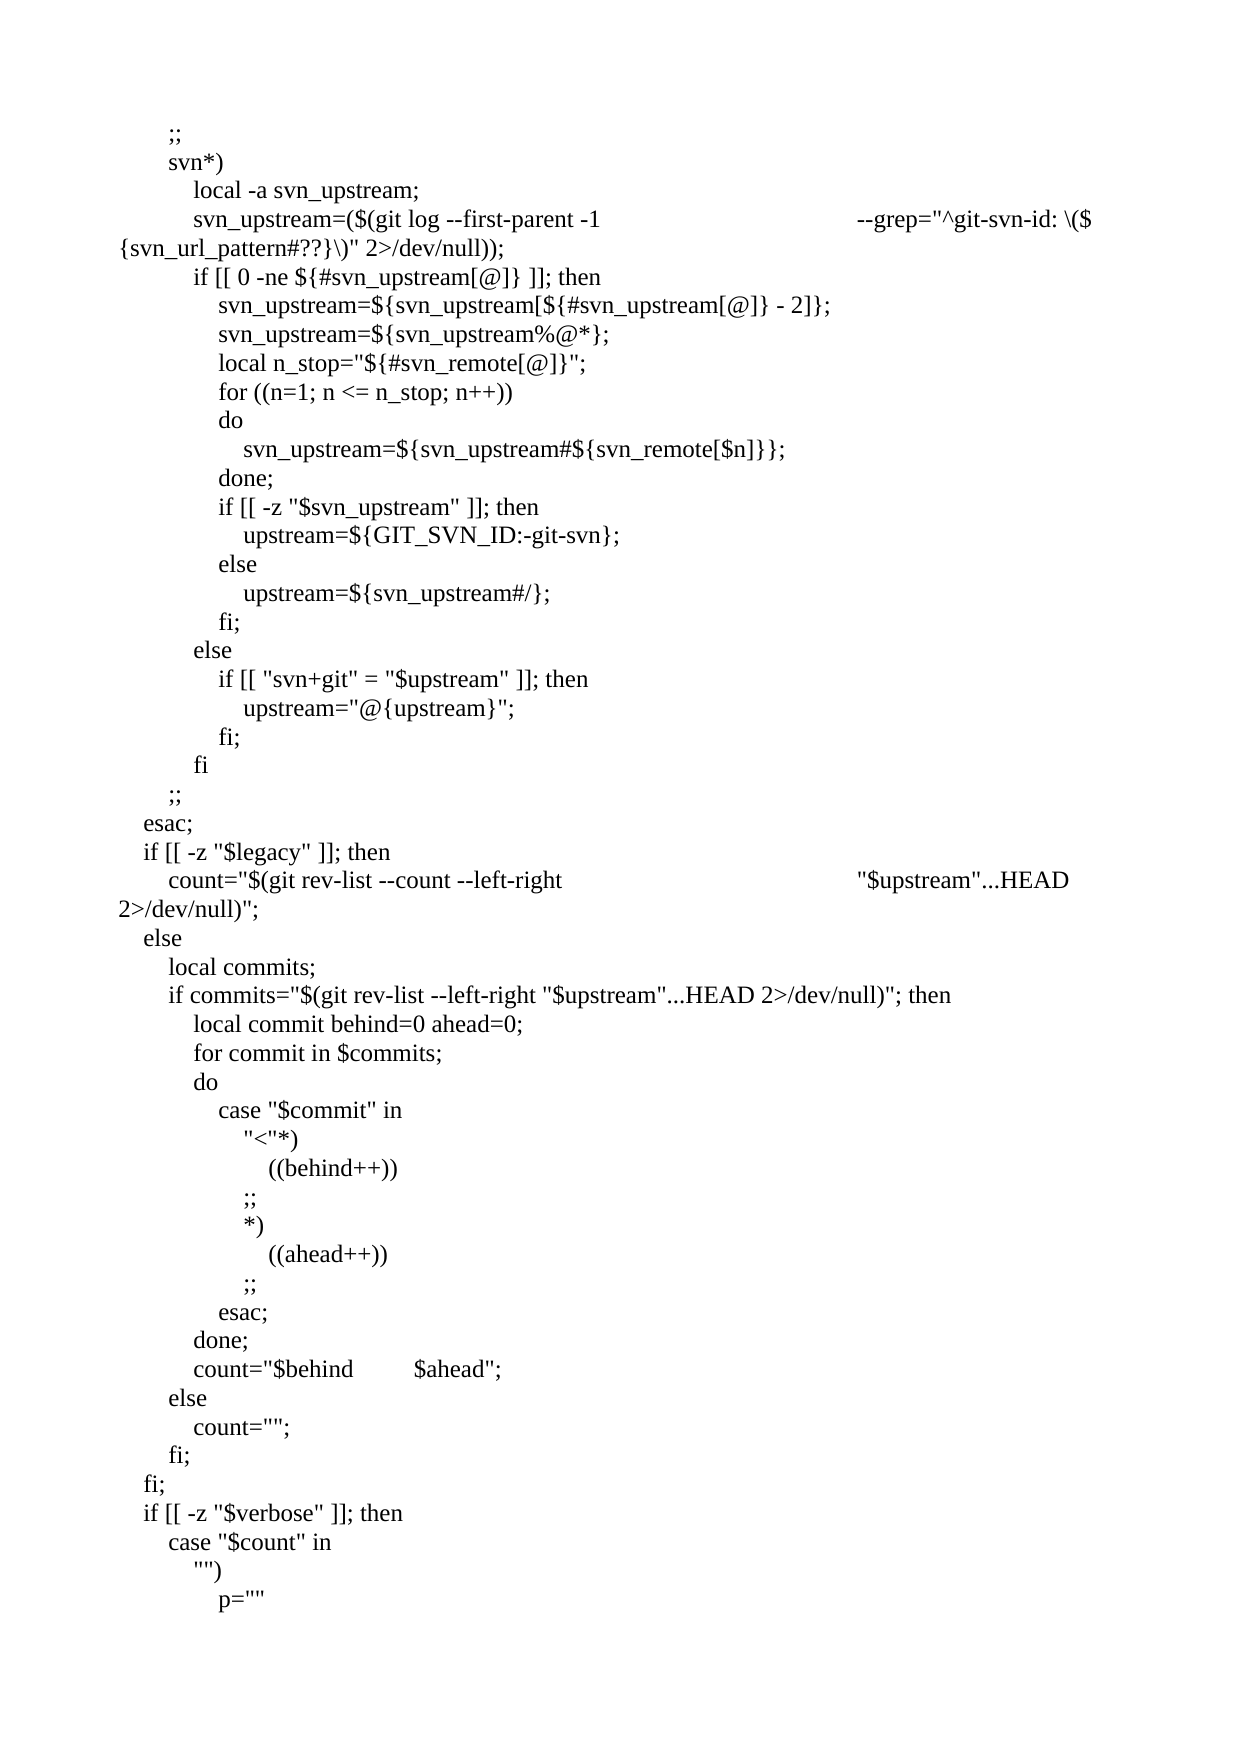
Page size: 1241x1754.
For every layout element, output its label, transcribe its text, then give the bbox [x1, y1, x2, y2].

text done; [118, 463, 1122, 492]
text fi [118, 751, 1122, 779]
text *) [118, 1211, 1122, 1239]
text ((behind++)) [118, 1153, 1122, 1182]
text else [118, 636, 1122, 664]
text ;; [118, 779, 1122, 808]
text for ((n=1; n <= n_stop; n++)) [118, 377, 1122, 406]
text upstream=${GIT_SVN_ID:-git-svn}; [118, 521, 1122, 549]
text svn_upstream=${svn_upstream[${#svn_upstream[@]} - 2]}; [118, 291, 1122, 319]
text ;; [118, 1268, 1122, 1297]
text fi; [118, 1469, 1122, 1498]
text fi; [118, 607, 1122, 636]
text ;; [118, 1182, 1122, 1211]
text svn_upstream=${svn_upstream#${svn_remote[$n]}}; [118, 434, 1122, 463]
text if [[ 0 -ne ${#svn_upstream[@]} ]]; then [118, 262, 1122, 291]
text svn_upstream=${svn_upstream%@*}; [118, 319, 1122, 348]
text svn_upstream=($(git log --first-parent -1 --grep="^git-svn-id: \(${svn_url_pattern#??}\)" 2>/dev/null)); [118, 204, 1122, 262]
text do [118, 1067, 1122, 1096]
text svn*) [118, 147, 1122, 176]
text do [118, 406, 1122, 434]
text ;; [118, 118, 1122, 147]
text "<"*) [118, 1124, 1122, 1153]
text if commits="$(git rev-list --left-right "$upstream"...HEAD 2>/dev/null)"; then [118, 981, 1122, 1009]
text if [[ -z "$legacy" ]]; then [118, 837, 1122, 866]
text ((ahead++)) [118, 1239, 1122, 1268]
text else [118, 549, 1122, 578]
text esac; [118, 1297, 1122, 1326]
text count=""; [118, 1412, 1122, 1441]
text case "$count" in [118, 1527, 1122, 1556]
text local commit behind=0 ahead=0; [118, 1009, 1122, 1038]
text if [[ -z "$svn_upstream" ]]; then [118, 492, 1122, 521]
text else [118, 923, 1122, 952]
text upstream="@{upstream}"; [118, 693, 1122, 722]
text fi; [118, 1441, 1122, 1469]
text count="$(git rev-list --count --left-right "$upstream"...HEAD 2>/dev/null)"; [118, 866, 1122, 923]
text local commits; [118, 952, 1122, 981]
text p="" [118, 1584, 1122, 1613]
text esac; [118, 808, 1122, 837]
text done; [118, 1326, 1122, 1354]
text count="$behind $ahead"; [118, 1354, 1122, 1383]
text local -a svn_upstream; [118, 176, 1122, 204]
text "") [118, 1556, 1122, 1584]
text if [[ -z "$verbose" ]]; then [118, 1498, 1122, 1527]
text if [[ "svn+git" = "$upstream" ]]; then [118, 664, 1122, 693]
text for commit in $commits; [118, 1038, 1122, 1067]
text case "$commit" in [118, 1096, 1122, 1124]
text else [118, 1383, 1122, 1412]
text local n_stop="${#svn_remote[@]}"; [118, 348, 1122, 377]
text fi; [118, 722, 1122, 751]
text upstream=${svn_upstream#/}; [118, 578, 1122, 607]
